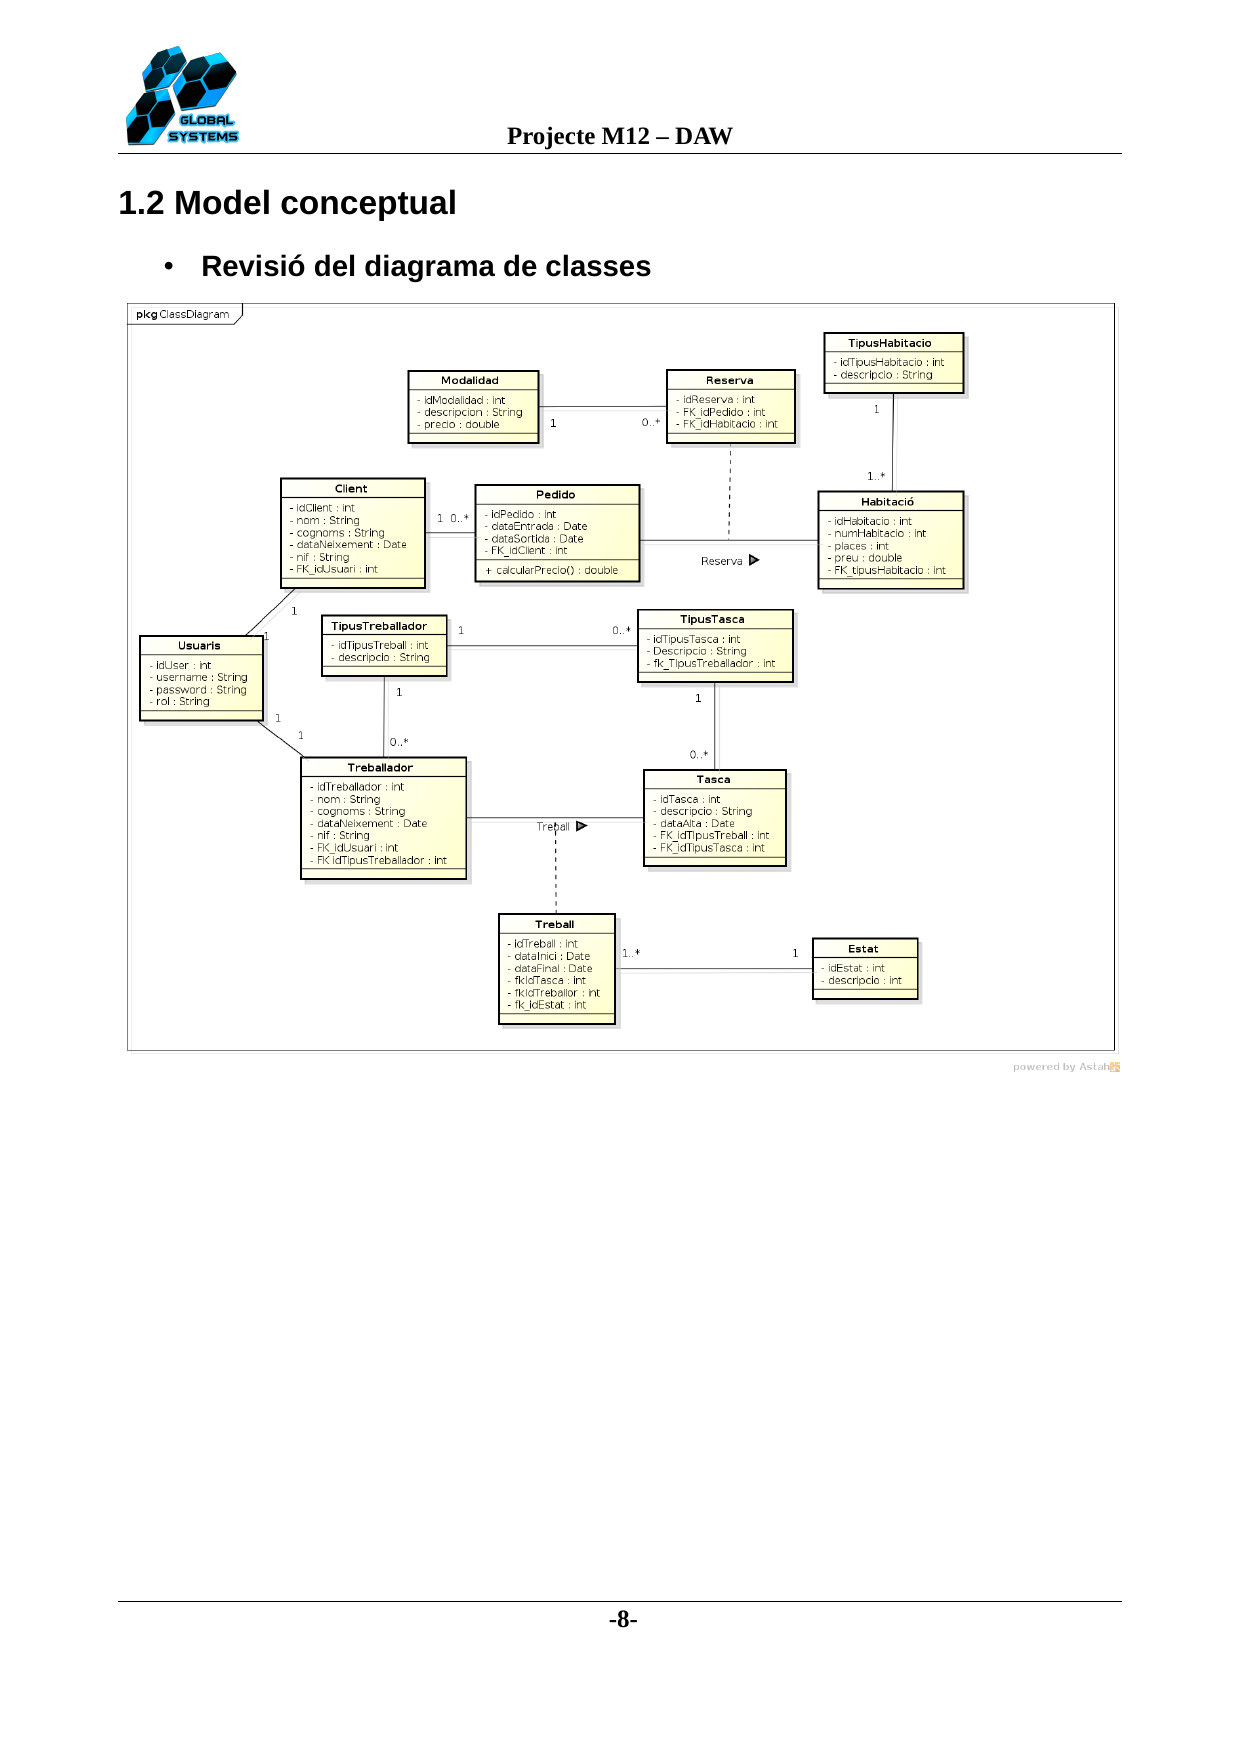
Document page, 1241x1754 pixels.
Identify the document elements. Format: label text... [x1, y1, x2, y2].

picture [121, 20, 244, 165]
subtitle 1.2 Model conceptual [118, 183, 1122, 222]
picture [118, 295, 1123, 1075]
subtitle Revisió del diagrama de classes [163, 249, 1122, 282]
